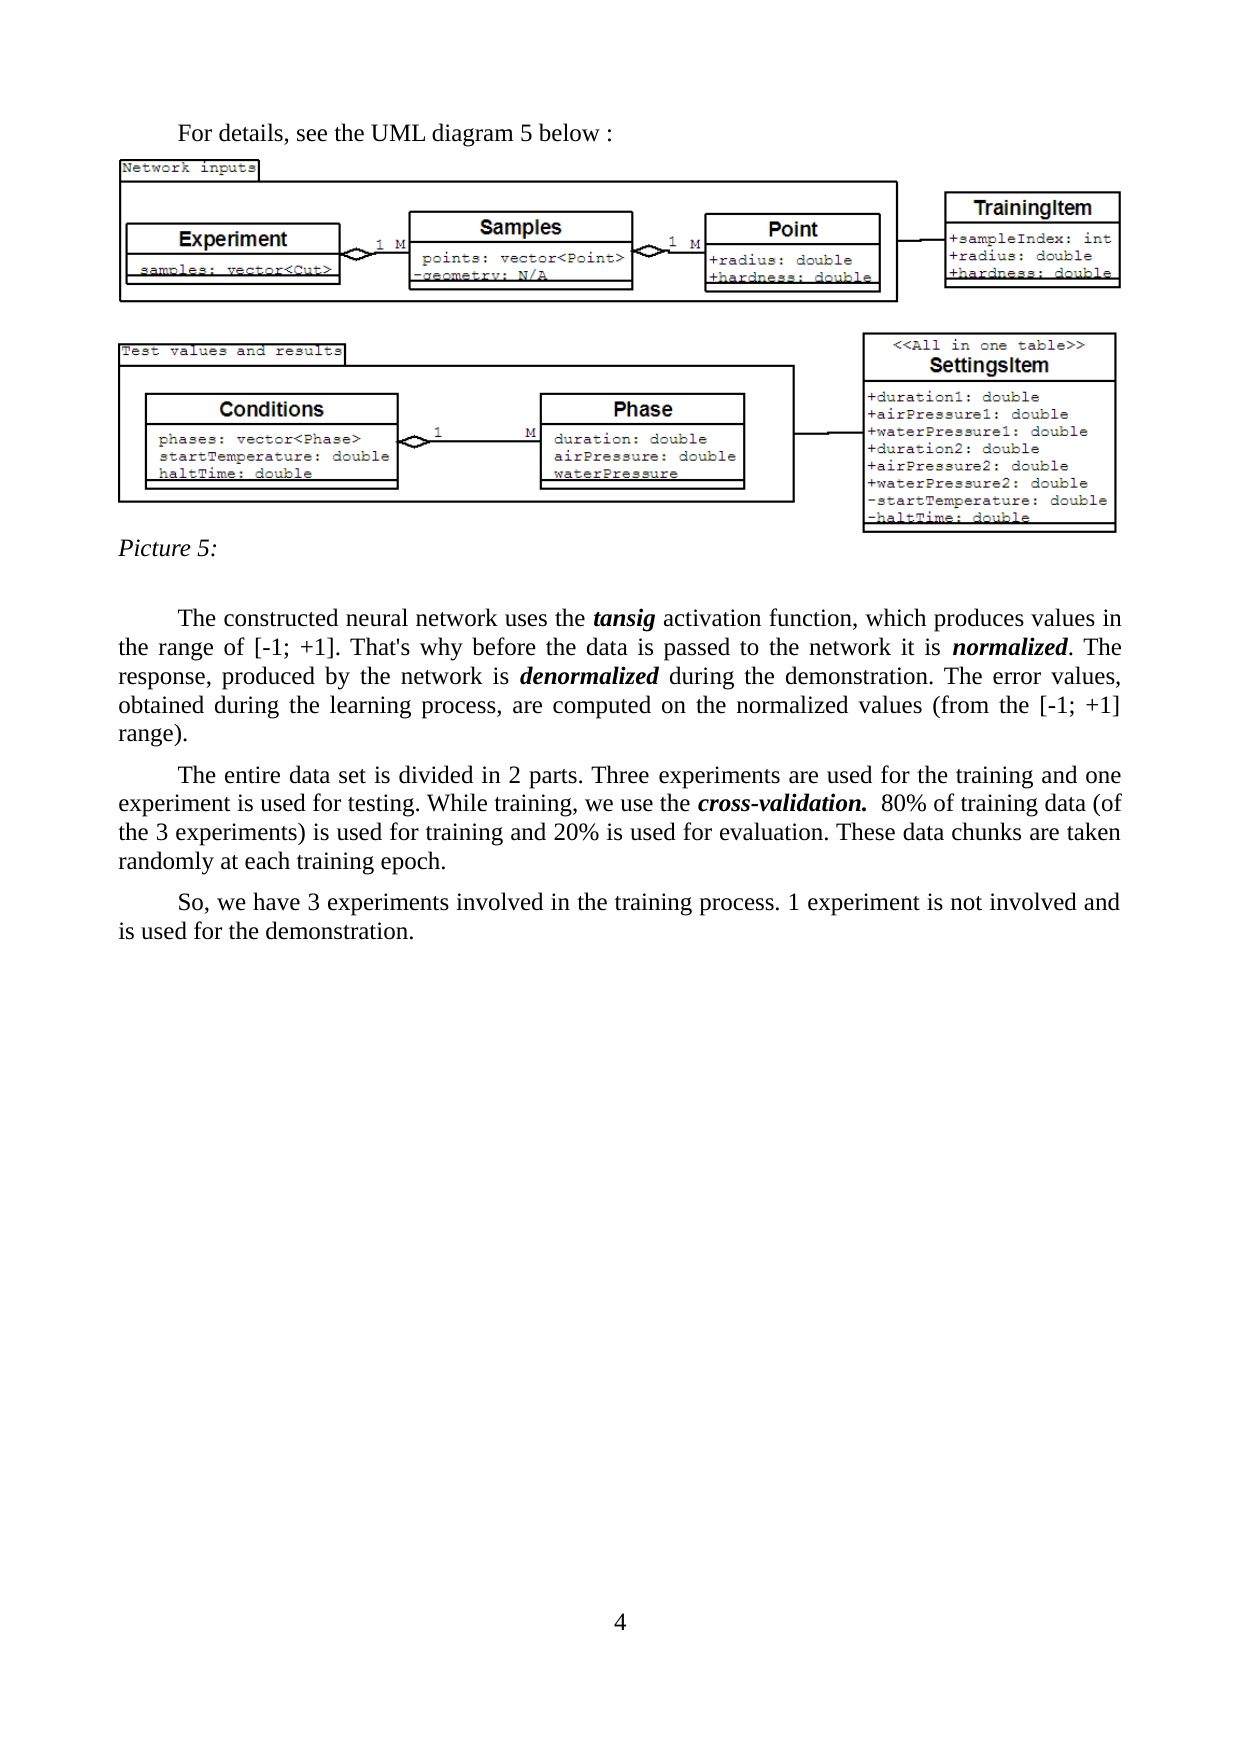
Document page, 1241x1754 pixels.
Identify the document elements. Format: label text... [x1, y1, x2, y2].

text The constructed neural network uses the tansig activation function, which produces values in the range of [-1; +1]. That's why before the data is passed to the network it is normalized. The response, produced by the network is denormalized during the demonstration. The error values, obtained during the learning process, are computed on the normalized values (from the [-1; +1] range). [118, 603, 1122, 747]
text The entire data set is divided in 2 parts. Three experiments are used for the training and one experiment is used for testing. While training, we use the cross-validation. 80% of training data (of the 3 experiments) is used for training and 20% is used for evaluation. These data chunks are taken randomly at each training epoch. [118, 760, 1122, 875]
text Picture 5: [118, 534, 1122, 562]
text So, we have 3 experiments involved in the training process. 1 experiment is not involved and is used for the demonstration. [118, 887, 1122, 945]
picture [118, 159, 1123, 534]
text For details, see the UML diagram 5 below : [118, 118, 1122, 147]
